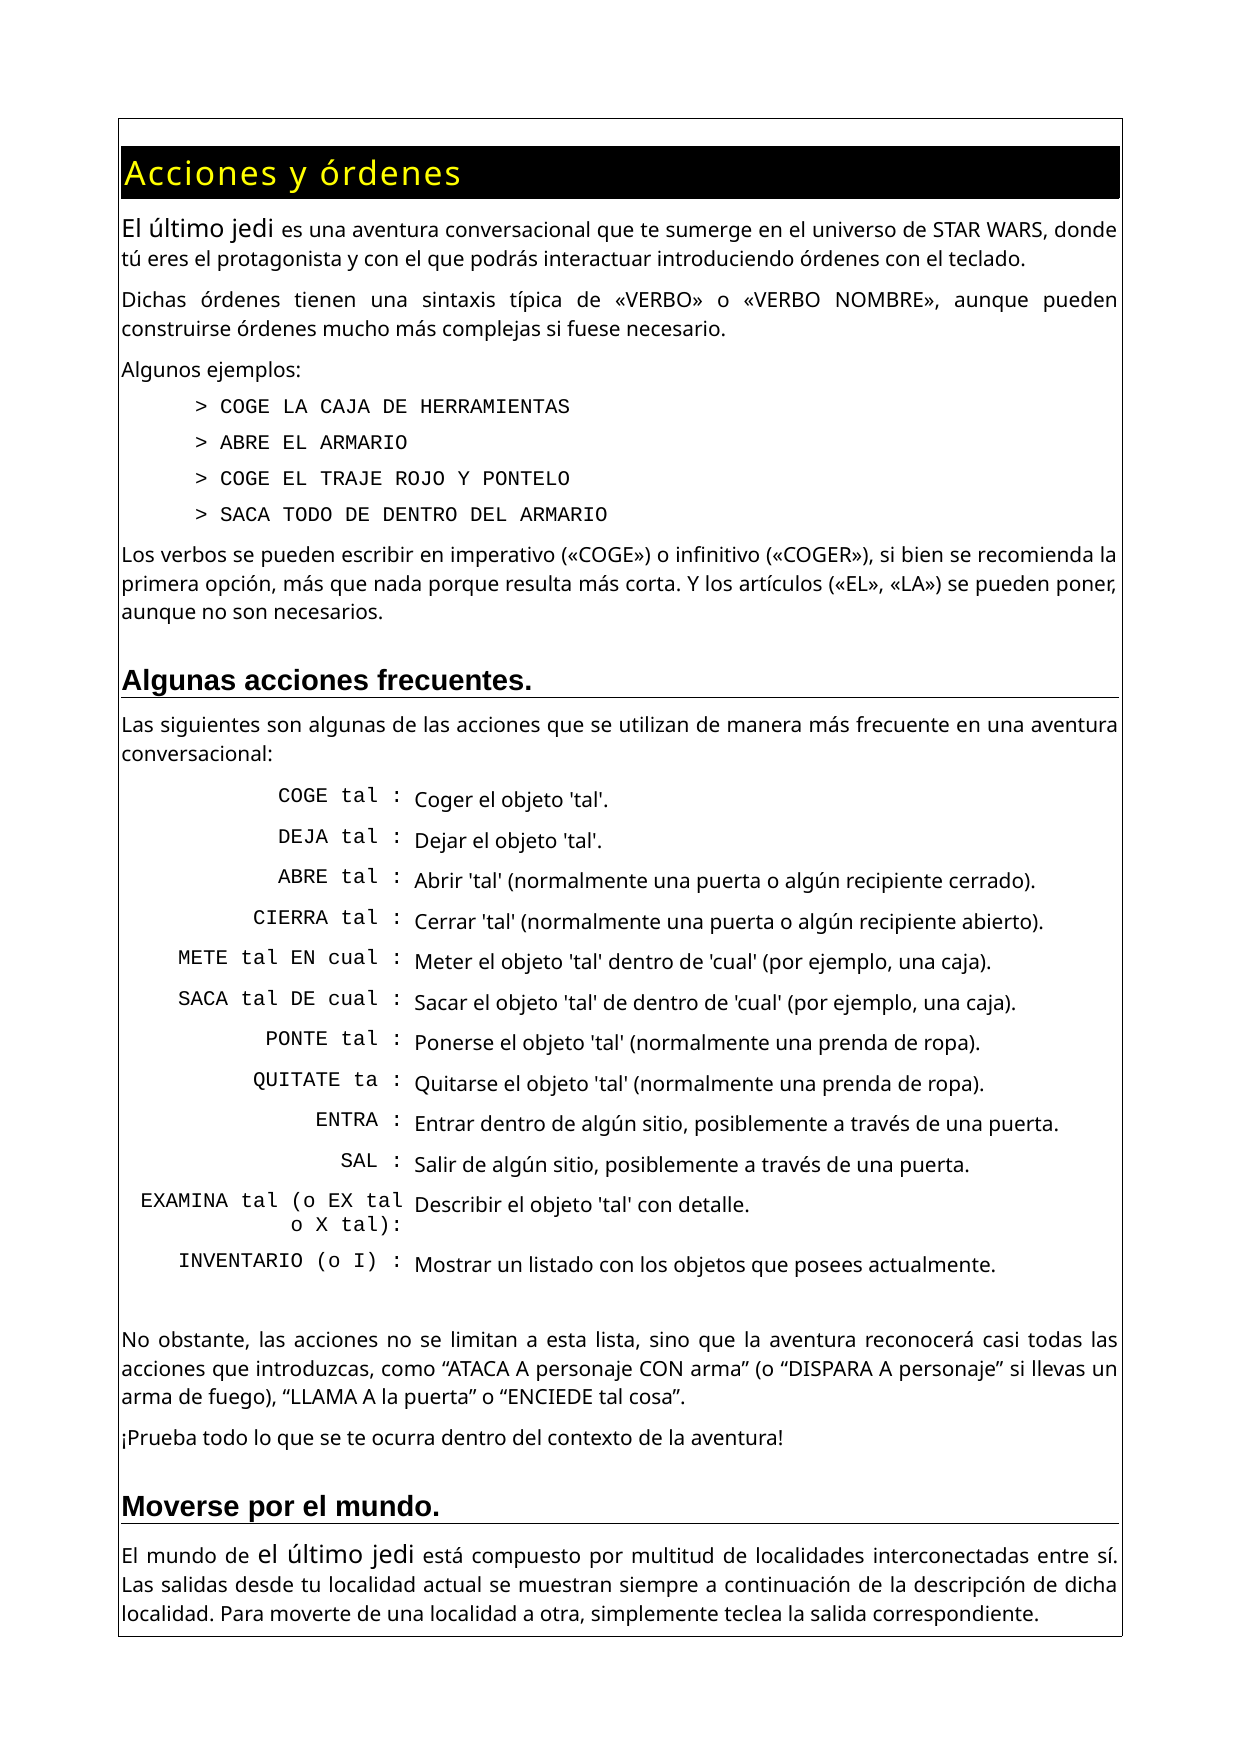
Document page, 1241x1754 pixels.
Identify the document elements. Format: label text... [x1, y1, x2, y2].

text El mundo de el último jedi está compuesto por multitud de localidades interconectadas entre sí. Las salidas desde tu localidad actual se muestran siempre a continuación de la descripción de dicha localidad. Para moverte de una localidad a otra, simplemente teclea la salida correspondiente. [121, 1536, 1119, 1627]
subtitle Moverse por el mundo. [121, 1489, 1119, 1523]
table_cell Ponerse el objeto 'tal' (normalmente una prenda de ropa). [409, 1023, 1120, 1063]
table_cell Salir de algún sitio, posiblemente a través de una puerta. [409, 1144, 1120, 1185]
table_cell PONTE tal : [121, 1023, 408, 1063]
table_cell Mostrar un listado con los objetos que posees actualmente. [409, 1244, 1120, 1285]
subtitle Acciones y órdenes [122, 147, 1119, 198]
table_header Coger el objeto 'tal'. [409, 780, 1120, 820]
text Los verbos se pueden escribir en imperativo («COGE») o infinitivo («COGER»), si bien se recomienda la primera opción, más que nada porque resulta más corta. Y los artículos («EL», «LA») se pueden poner, aunque no son necesarios. [121, 540, 1119, 626]
table_cell Sacar el objeto 'tal' de dentro de 'cual' (por ejemplo, una caja). [409, 982, 1120, 1023]
text ¡Prueba todo lo que se te ocurra dentro del contexto de la aventura! [121, 1423, 1119, 1452]
table_cell Dejar el objeto 'tal'. [409, 820, 1120, 861]
table_cell CIERRA tal : [121, 901, 408, 942]
table_cell INVENTARIO (o I) : [121, 1244, 408, 1285]
table_cell Meter el objeto 'tal' dentro de 'cual' (por ejemplo, una caja). [409, 942, 1120, 982]
text > COGE LA CAJA DE HERRAMIENTAS [195, 396, 1119, 419]
table_cell EXAMINA tal (o EX tal o X tal): [121, 1185, 408, 1244]
table_cell ABRE tal : [121, 861, 408, 901]
table_cell SACA tal DE cual : [121, 982, 408, 1023]
text Las siguientes son algunas de las acciones que se utilizan de manera más frecuente en una aventura conversacional: [121, 710, 1119, 767]
text No obstante, las acciones no se limitan a esta lista, sino que la aventura reconocerá casi todas las acciones que introduzcas, como “ATACA A personaje CON arma” (o “DISPARA A personaje” si llevas un arma de fuego), “LLAMA A la puerta” o “ENCIEDE tal cosa”. [121, 1326, 1119, 1411]
table_cell Entrar dentro de algún sitio, posiblemente a través de una puerta. [409, 1104, 1120, 1144]
table_cell Cerrar 'tal' (normalmente una puerta o algún recipiente abierto). [409, 901, 1120, 942]
text > SACA TODO DE DENTRO DEL ARMARIO [195, 504, 1119, 528]
text > ABRE EL ARMARIO [195, 432, 1119, 456]
table_cell METE tal EN cual : [121, 942, 408, 982]
table_cell Quitarse el objeto 'tal' (normalmente una prenda de ropa). [409, 1063, 1120, 1104]
text Dichas órdenes tienen una sintaxis típica de «VERBO» o «VERBO NOMBRE», aunque pueden construirse órdenes mucho más complejas si fuese necesario. [121, 285, 1119, 342]
table_cell SAL : [121, 1144, 408, 1185]
text El último jedi es una aventura conversacional que te sumerge en el universo de STAR WARS, donde tú eres el protagonista y con el que podrás interactuar introduciendo órdenes con el teclado. [121, 210, 1119, 273]
table_cell Abrir 'tal' (normalmente una puerta o algún recipiente cerrado). [409, 861, 1120, 901]
text Algunos ejemplos: [121, 355, 1119, 383]
table_cell Describir el objeto 'tal' con detalle. [409, 1185, 1120, 1244]
table_cell DEJA tal : [121, 820, 408, 861]
table_cell QUITATE ta : [121, 1063, 408, 1104]
text > COGE EL TRAJE ROJO Y PONTELO [195, 468, 1119, 492]
table_header COGE tal : [121, 780, 408, 820]
subtitle Algunas acciones frecuentes. [121, 663, 1119, 697]
table_cell ENTRA : [121, 1104, 408, 1144]
